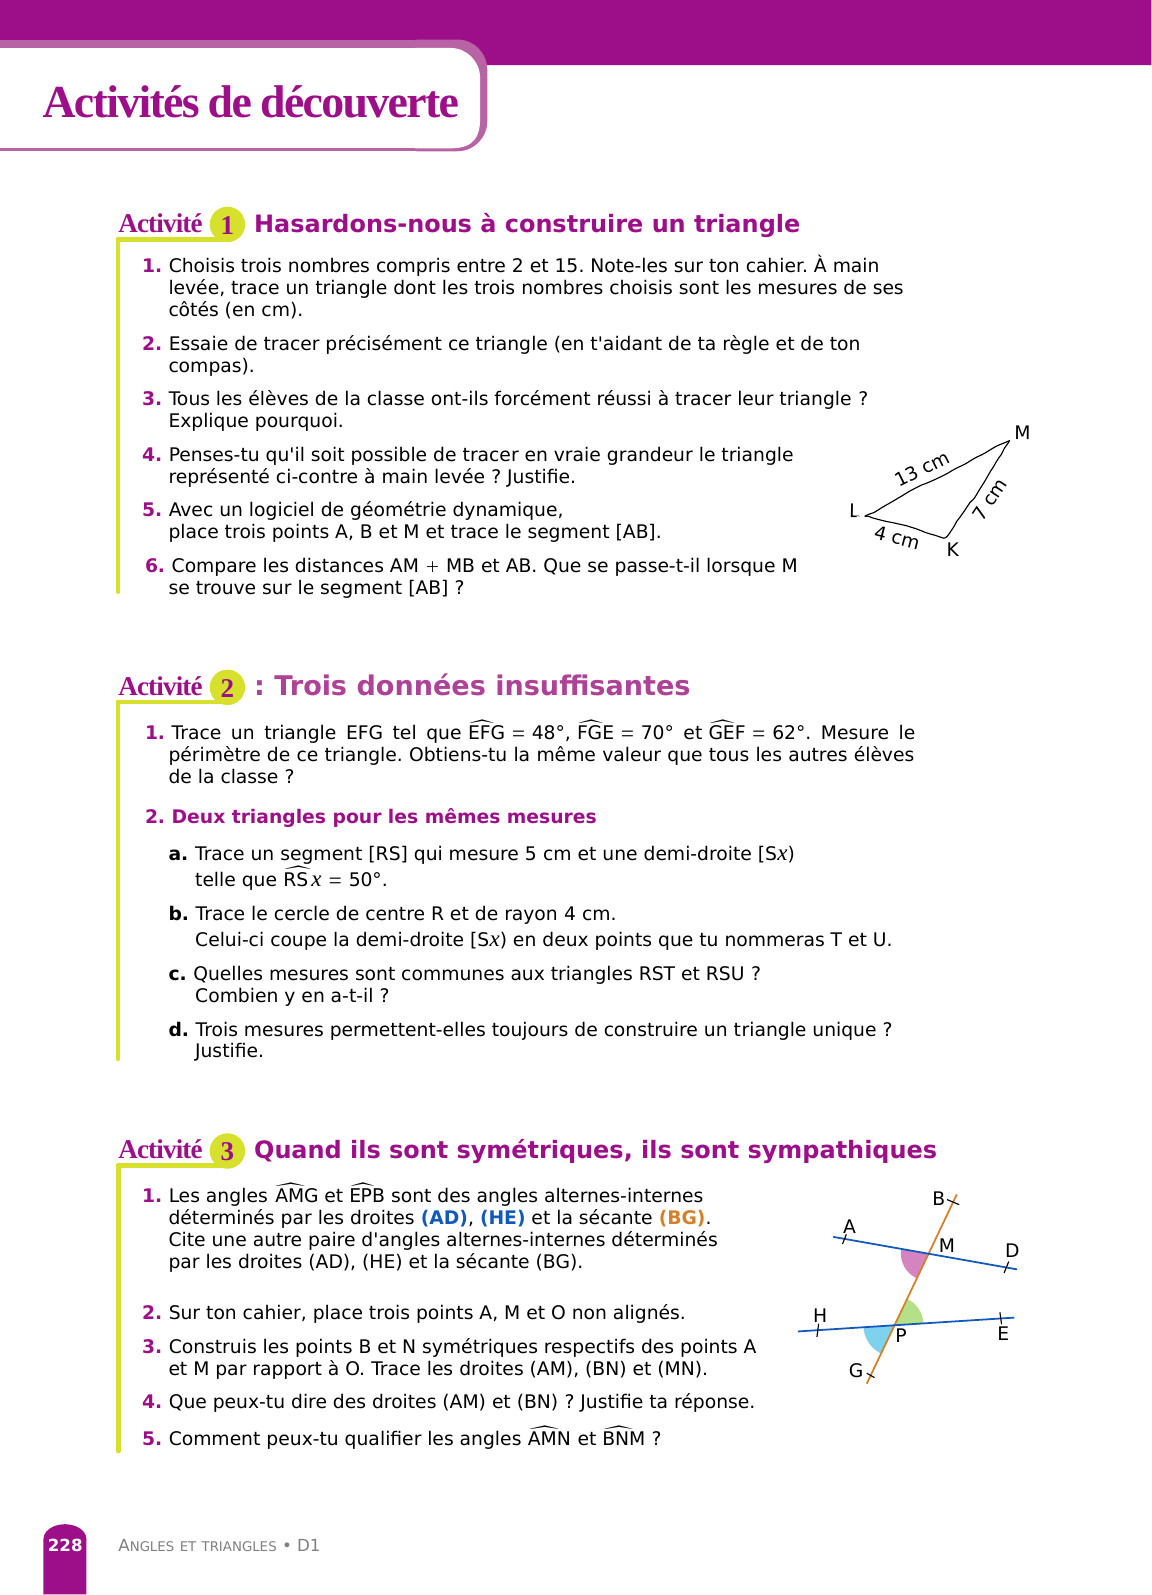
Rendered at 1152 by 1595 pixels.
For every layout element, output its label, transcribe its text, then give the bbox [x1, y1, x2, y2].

list Avec un logiciel de géométrie dynamique, place trois points A, B et M et trace le segment [AB]. [142, 499, 893, 543]
list Compare les distances AM  MB et AB. Que se passe-t-il lorsque M se trouve sur le segment [AB] ? [145, 555, 1033, 599]
list Essaie de tracer précisément ce triangle (en t'aidant de ta règle et de ton compas). [142, 333, 915, 377]
list Tous les élèves de la classe ont-ils forcément réussi à tracer leur triangle ? Explique pourquoi. [142, 388, 915, 432]
list Trace le cercle de centre R et de rayon 4 cm. Celui-ci coupe la demi-droite [Sx) en deux points que tu nommeras T et U. [168, 903, 915, 951]
list Sur ton cahier, place trois points A, M et O non alignés. [142, 1302, 904, 1324]
text Activité [118, 207, 221, 237]
text Activité : Trois données insuffisantes [118, 669, 224, 700]
list Deux triangles pour les mêmes mesures [145, 806, 915, 827]
list Choisis trois nombres compris entre 2 et 15. Note-les sur ton cahier. À main levée, trace un triangle dont les trois nombres choisis sont les mesures de ses côtés (en cm). [142, 256, 915, 321]
text Quand ils sont symétriques, ils sont sympathiques [233, 1133, 1033, 1164]
text Activité [118, 1133, 222, 1163]
list Trois mesures permettent-elles toujours de construire un triangle unique ? Justifie. [168, 1019, 915, 1062]
list Trace un segment [RS] qui mesure 5 cm et une demi-droite [Sx) telle que= 50°. [168, 839, 915, 891]
list Construis les points B et N symétriques respectifs des points A et M par rapport à O. Trace les droites (AM), (BN) et (MN). [142, 1336, 879, 1380]
list Les anglesetsont des angles alternes-internes déterminés par les droites (AD), (HE) et la sécante (BG). Cite une autre paire d'angles alternes-internes déterminés par les droites (AD), (HE) et la sécante (BG). [142, 1182, 1033, 1273]
text Activité : Trois données insuffisantes [231, 669, 1033, 701]
list Comment peux-tu qualifier les angleset? [142, 1425, 915, 1450]
text Hasardons-nous à construire un triangle [234, 207, 1033, 238]
list Quelles mesures sont communes aux triangles RST et RSU ? Combien y en a-t-il ? [168, 963, 915, 1007]
list Penses-tu qu'il soit possible de tracer en vraie grandeur le triangle représenté ci-contre à main levée ? Justifie. [142, 444, 915, 488]
list Trace un triangle EFG tel que= 48°,= 70° et= 62°. Mesure le périmètre de ce triangle. Obtiens-tu la même valeur que tous les autres élèves de la classe ? [145, 719, 915, 788]
list Que peux-tu dire des droites (AM) et (BN) ? Justifie ta réponse. [142, 1391, 915, 1413]
list [914, 1302, 1016, 1324]
